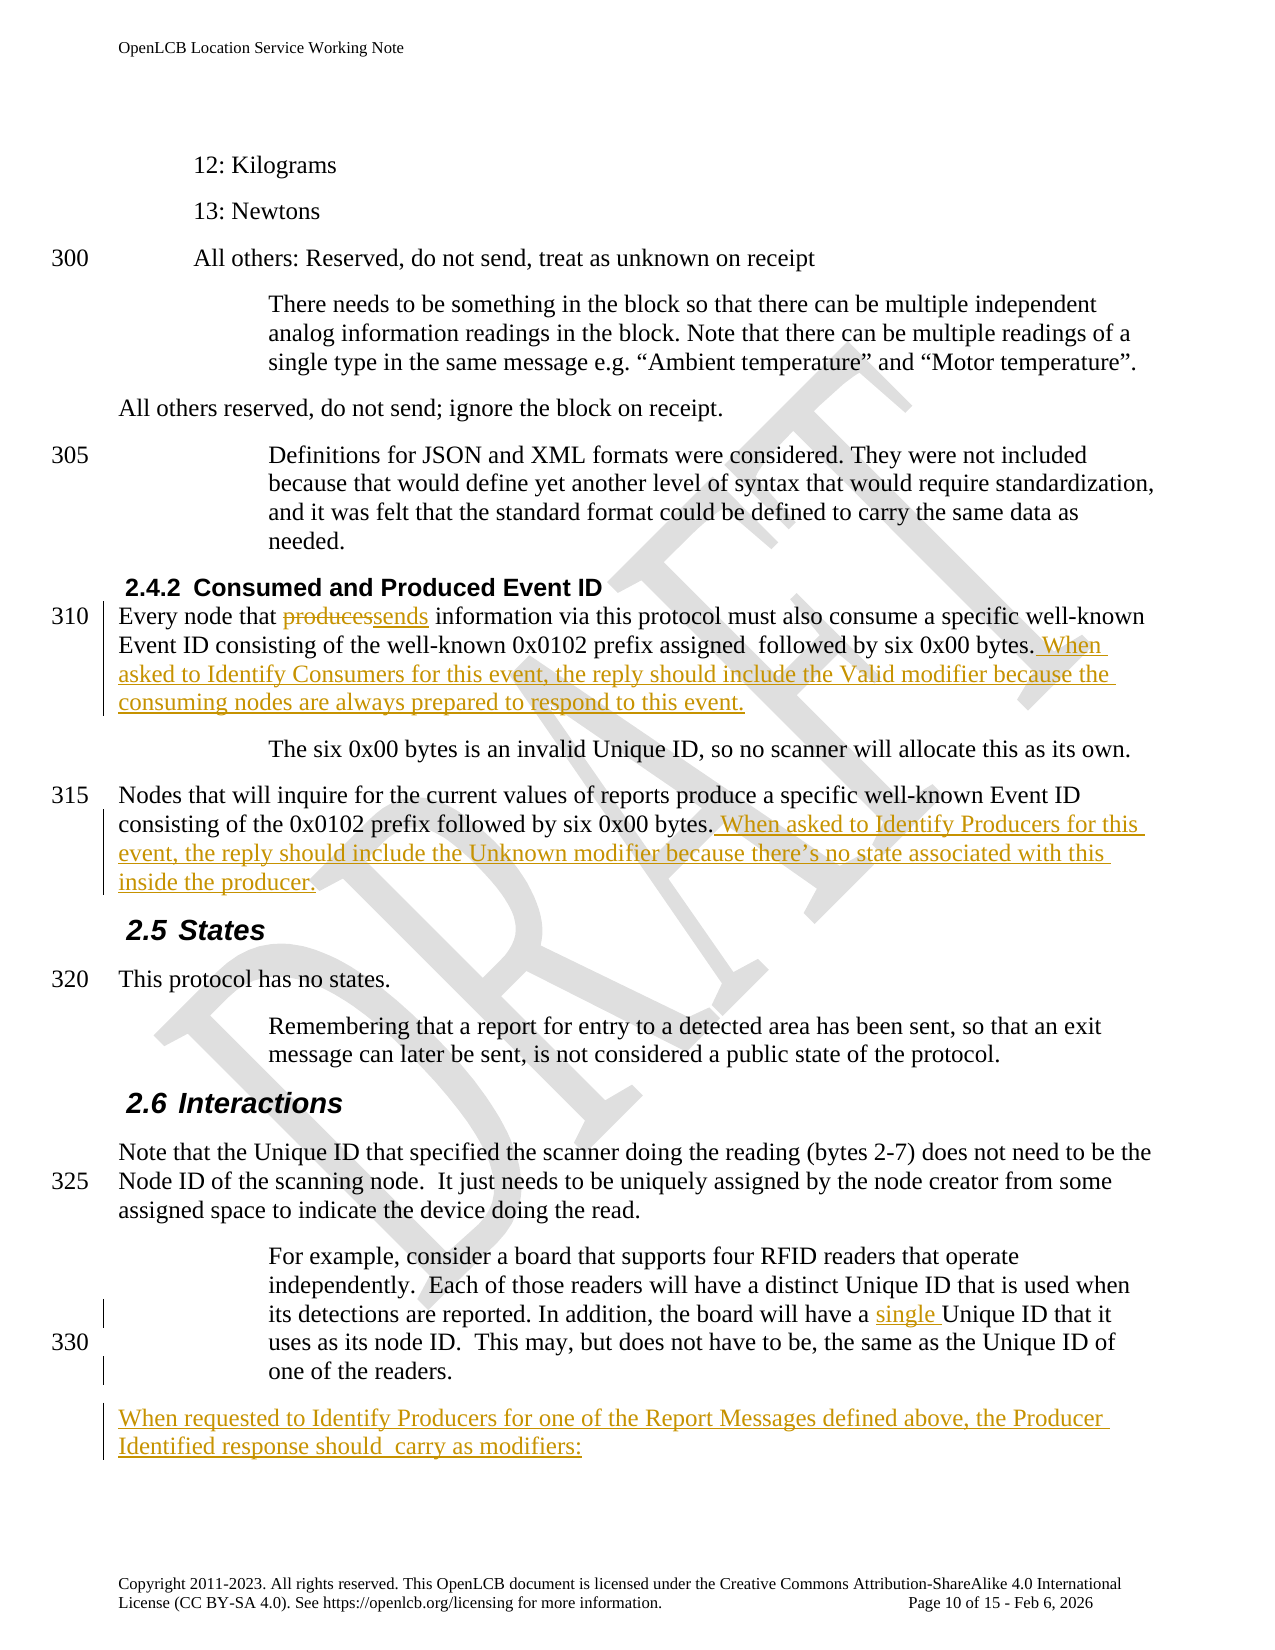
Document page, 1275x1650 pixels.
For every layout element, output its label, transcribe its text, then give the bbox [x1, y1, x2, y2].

subtitle [976, 572, 1157, 601]
text Note that the Unique ID that specified the scanner doing the reading (bytes 2-7) does not need to be the Node ID of the scanning node. It just needs to be uniquely assigned by the node creator from some assigned space to indicate the device doing the read. [510, 1137, 1157, 1223]
text This protocol has no states. [747, 964, 1157, 993]
text Remembering that a report for entry to a detected area has been sent, so that an exit message can later be sent, is not considered a public state of the protocol. [410, 1011, 531, 1068]
text Nodes that will inquire for the current values of reports produce a specific well-known Event ID consisting of the 0x0102 prefix followed by six 0x00 bytes. When asked to Identify Producers for this event, the reply should include the Unknown modifier because there’s no state associated with this inside the producer. [798, 780, 1157, 895]
subtitle [419, 913, 515, 947]
subtitle Interactions [282, 1086, 464, 1119]
text Remembering that a report for entry to a detected area has been sent, so that an exit message can later be sent, is not considered a public state of the protocol. [268, 1011, 421, 1068]
text The six 0x00 bytes is an invalid Unique ID, so no scanner will allocate this as its own. [569, 734, 634, 763]
subtitle Interactions [592, 1086, 627, 1099]
subtitle [675, 572, 962, 601]
text The six 0x00 bytes is an invalid Unique ID, so no scanner will allocate this as its own. [193, 734, 569, 763]
text Definitions for JSON and XML formats were considered. They were not included because that would define yet another level of syntax that would require standardization, and it was felt that the standard format could be defined to carry the same data as needed. [268, 440, 761, 555]
text Nodes that will inquire for the current values of reports produce a specific well-known Event ID consisting of the 0x0102 prefix followed by six 0x00 bytes. When asked to Identify Producers for this event, the reply should include the Unknown modifier because there’s no state associated with this inside the producer. [118, 780, 638, 863]
text All others: Reserved, do not send, treat as unknown on receipt [193, 243, 1157, 272]
text Every node that sends information via this protocol must also consume a specific well-known Event ID consisting of the well-known 0x0102 prefix assigned followed by six 0x00 bytes. When asked to Identify Consumers for this event, the reply should include the Valid modifier because the consuming nodes are always prepared to respond to this event. [806, 601, 1033, 684]
text The six 0x00 bytes is an invalid Unique ID, so no scanner will allocate this as its own. [647, 734, 823, 763]
subtitle Interactions [118, 1086, 272, 1119]
subtitle Interactions [621, 1086, 1157, 1119]
text This protocol has no states. [582, 964, 721, 993]
text [815, 393, 1157, 422]
text 13: Newtons [193, 196, 1157, 225]
text This protocol has no states. [348, 964, 456, 993]
text Every node that sends information via this protocol must also consume a specific well-known Event ID consisting of the well-known 0x0102 prefix assigned followed by six 0x00 bytes. When asked to Identify Consumers for this event, the reply should include the Valid modifier because the consuming nodes are always prepared to respond to this event. [118, 601, 744, 684]
text Note that the Unique ID that specified the scanner doing the reading (bytes 2-7) does not need to be the Node ID of the scanning node. It just needs to be uniquely assigned by the node creator from some assigned space to indicate the device doing the read. [118, 1137, 376, 1223]
subtitle States [118, 913, 410, 947]
text The six 0x00 bytes is an invalid Unique ID, so no scanner will allocate this as its own. [837, 734, 1157, 763]
subtitle Consumed and Produced Event ID [118, 572, 661, 601]
text Definitions for JSON and XML formats were considered. They were not included because that would define yet another level of syntax that would require standardization, and it was felt that the standard format could be defined to carry the same data as needed. [844, 440, 1157, 555]
text When requested to Identify Producers for one of the Report Messages defined above, the Producer Identified response should carry as modifiers: [118, 1403, 1157, 1460]
text Nodes that will inquire for the current values of reports produce a specific well-known Event ID consisting of the 0x0102 prefix followed by six 0x00 bytes. When asked to Identify Producers for this event, the reply should include the Unknown modifier because there’s no state associated with this inside the producer. [601, 780, 701, 855]
text This protocol has no states. [118, 964, 224, 993]
text This protocol has no states. [235, 977, 330, 993]
text Every node that sends information via this protocol must also consume a specific well-known Event ID consisting of the well-known 0x0102 prefix assigned followed by six 0x00 bytes. When asked to Identify Consumers for this event, the reply should include the Valid modifier because the consuming nodes are always prepared to respond to this event. [118, 685, 534, 712]
text There needs to be something in the block so that there can be multiple independent analog information readings in the block. Note that there can be multiple readings of a single type in the same message e.g. “Ambient temperature” and “Motor temperature”. [268, 289, 1157, 376]
text Every node that sends information via this protocol must also consume a specific well-known Event ID consisting of the well-known 0x0102 prefix assigned followed by six 0x00 bytes. When asked to Identify Consumers for this event, the reply should include the Valid modifier because the consuming nodes are always prepared to respond to this event. [798, 601, 1157, 716]
text 12: Kilograms [193, 150, 1157, 179]
text All others reserved, do not send; ignore the block on receipt. [118, 393, 795, 422]
subtitle [541, 913, 696, 947]
text Nodes that will inquire for the current values of reports produce a specific well-known Event ID consisting of the 0x0102 prefix followed by six 0x00 bytes. When asked to Identify Producers for this event, the reply should include the Unknown modifier because there’s no state associated with this inside the producer. [118, 864, 358, 895]
text Definitions for JSON and XML formats were considered. They were not included because that would define yet another level of syntax that would require standardization, and it was felt that the standard format could be defined to carry the same data as needed. [672, 440, 916, 555]
text Note that the Unique ID that specified the scanner doing the reading (bytes 2-7) does not need to be the Node ID of the scanning node. It just needs to be uniquely assigned by the node creator from some assigned space to indicate the device doing the read. [333, 1137, 493, 1223]
text Remembering that a report for entry to a detected area has been sent, so that an exit message can later be sent, is not considered a public state of the protocol. [517, 1011, 1157, 1068]
subtitle [693, 913, 1157, 947]
text For example, consider a board that supports four RFID readers that operate independently. Each of those readers will have a distinct Unique ID that is used when its detections are reported. In addition, the board will have a single Unique ID that it uses as its node ID. This may, but does not have to be, the same as the Unique ID of one of the readers. [268, 1241, 1157, 1385]
text Nodes that will inquire for the current values of reports produce a specific well-known Event ID consisting of the 0x0102 prefix followed by six 0x00 bytes. When asked to Identify Producers for this event, the reply should include the Unknown modifier because there’s no state associated with this inside the producer. [715, 780, 878, 834]
text This protocol has no states. [506, 972, 568, 993]
subtitle Interactions [479, 1086, 582, 1119]
text Every node that sends information via this protocol must also consume a specific well-known Event ID consisting of the well-known 0x0102 prefix assigned followed by six 0x00 bytes. When asked to Identify Consumers for this event, the reply should include the Valid modifier because the consuming nodes are always prepared to respond to this event. [704, 601, 818, 675]
